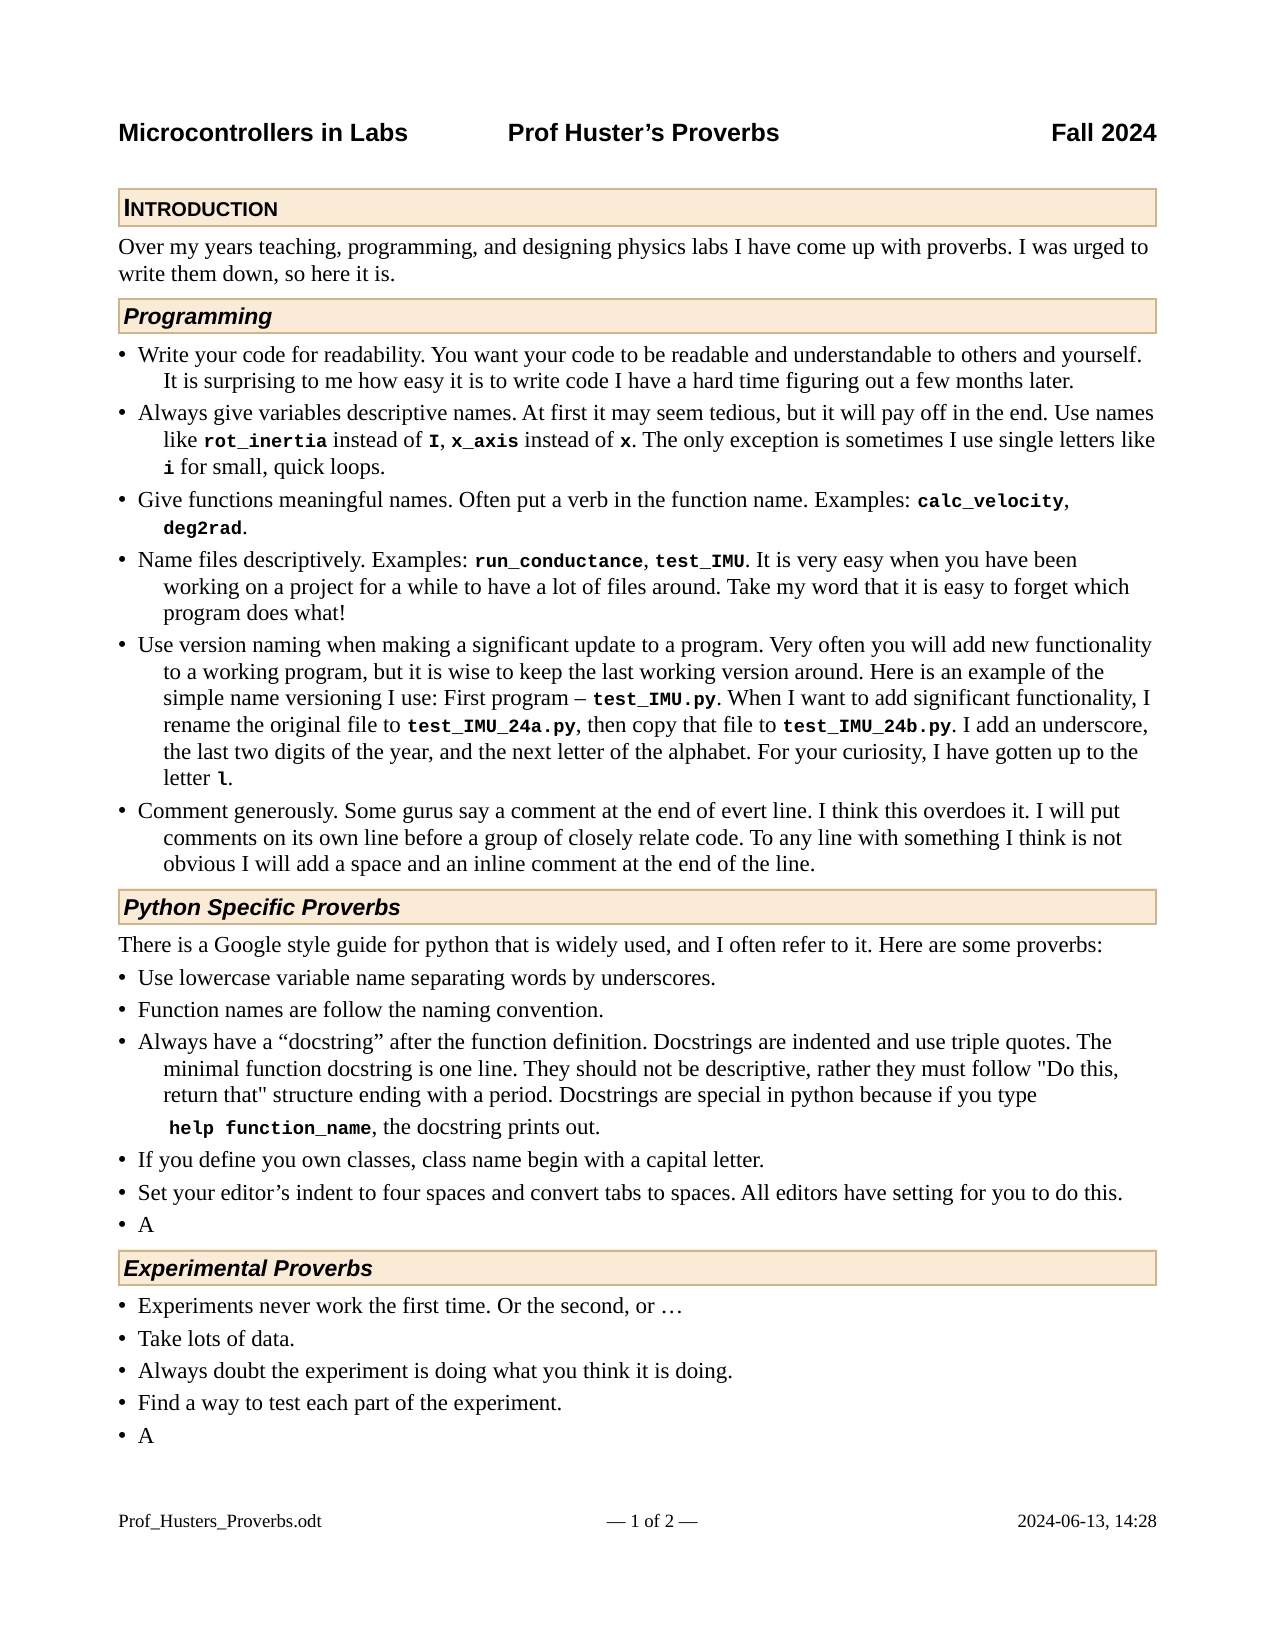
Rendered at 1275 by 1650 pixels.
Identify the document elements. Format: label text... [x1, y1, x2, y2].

list Use lowercase variable name separating words by underscores. [118, 963, 1157, 990]
list Write your code for readability. You want your code to be readable and understandable to others and yourself. It is surprising to me how easy it is to write code I have a hard time figuring out a few months later. [118, 341, 1157, 393]
list A [118, 1422, 1157, 1448]
list Name files descriptively. Examples: run_conductance, test_IMU. It is very easy when you have been working on a project for a while to have a lot of files around. Take my word that it is easy to forget which program does what! [118, 546, 1157, 625]
text There is a Google style guide for python that is widely used, and I often refer to it. Here are some proverbs: [118, 931, 1157, 957]
list Set your editor’s indent to four spaces and convert tabs to spaces. All editors have setting for you to do this. [118, 1179, 1157, 1205]
list Give functions meaningful names. Often put a verb in the function name. Examples: calc_velocity, deg2rad. [118, 486, 1157, 540]
list Experiments never work the first time. Or the second, or … [118, 1292, 1157, 1318]
list Comment generously. Some gurus say a comment at the end of evert line. I think this overdoes it. I will put comments on its own line before a group of closely relate code. To any line with something I think is not obvious I will add a space and an inline comment at the end of the line. [118, 797, 1157, 877]
subtitle Experimental Proverbs [120, 1252, 1155, 1284]
list help function_name, the docstring prints out. [118, 1113, 1157, 1140]
list Find a way to test each part of the experiment. [118, 1389, 1157, 1416]
list Function names are follow the naming convention. [118, 996, 1157, 1022]
list Always have a “docstring” after the function definition. Docstrings are indented and use triple quotes. The minimal function docstring is one line. They should not be descriptive, rather they must follow "Do this, return that" structure ending with a period. Docstrings are special in python because if you type [118, 1028, 1157, 1107]
list Always give variables descriptive names. At first it may seem tedious, but it will pay off in the end. Use names like rot_inertia instead of I, x_axis instead of x. The only exception is sometimes I use single letters like i for small, quick loops. [118, 399, 1157, 480]
list If you define you own classes, class name begin with a capital letter. [118, 1146, 1157, 1173]
list A [118, 1211, 1157, 1238]
subtitle Programming [120, 300, 1155, 332]
text Over my years teaching, programming, and designing physics labs I have come up with proverbs. I was urged to write them down, so here it is. [118, 233, 1157, 286]
list Take lots of data. [118, 1324, 1157, 1351]
list Use version naming when making a significant update to a program. Very often you will add new functionality to a working program, but it is wise to keep the last working version around. Here is an example of the simple name versioning I use: First program – test_IMU.py. When I want to add significant functionality, I rename the original file to test_IMU_24a.py, then copy that file to test_IMU_24b.py. I add an underscore, the last two digits of the year, and the next letter of the alphabet. For your curiosity, I have gotten up to the letter l. [118, 631, 1157, 791]
list Always doubt the experiment is doing what you think it is doing. [118, 1357, 1157, 1383]
subtitle Python Specific Proverbs [120, 891, 1155, 923]
subtitle Introduction [120, 190, 1155, 225]
